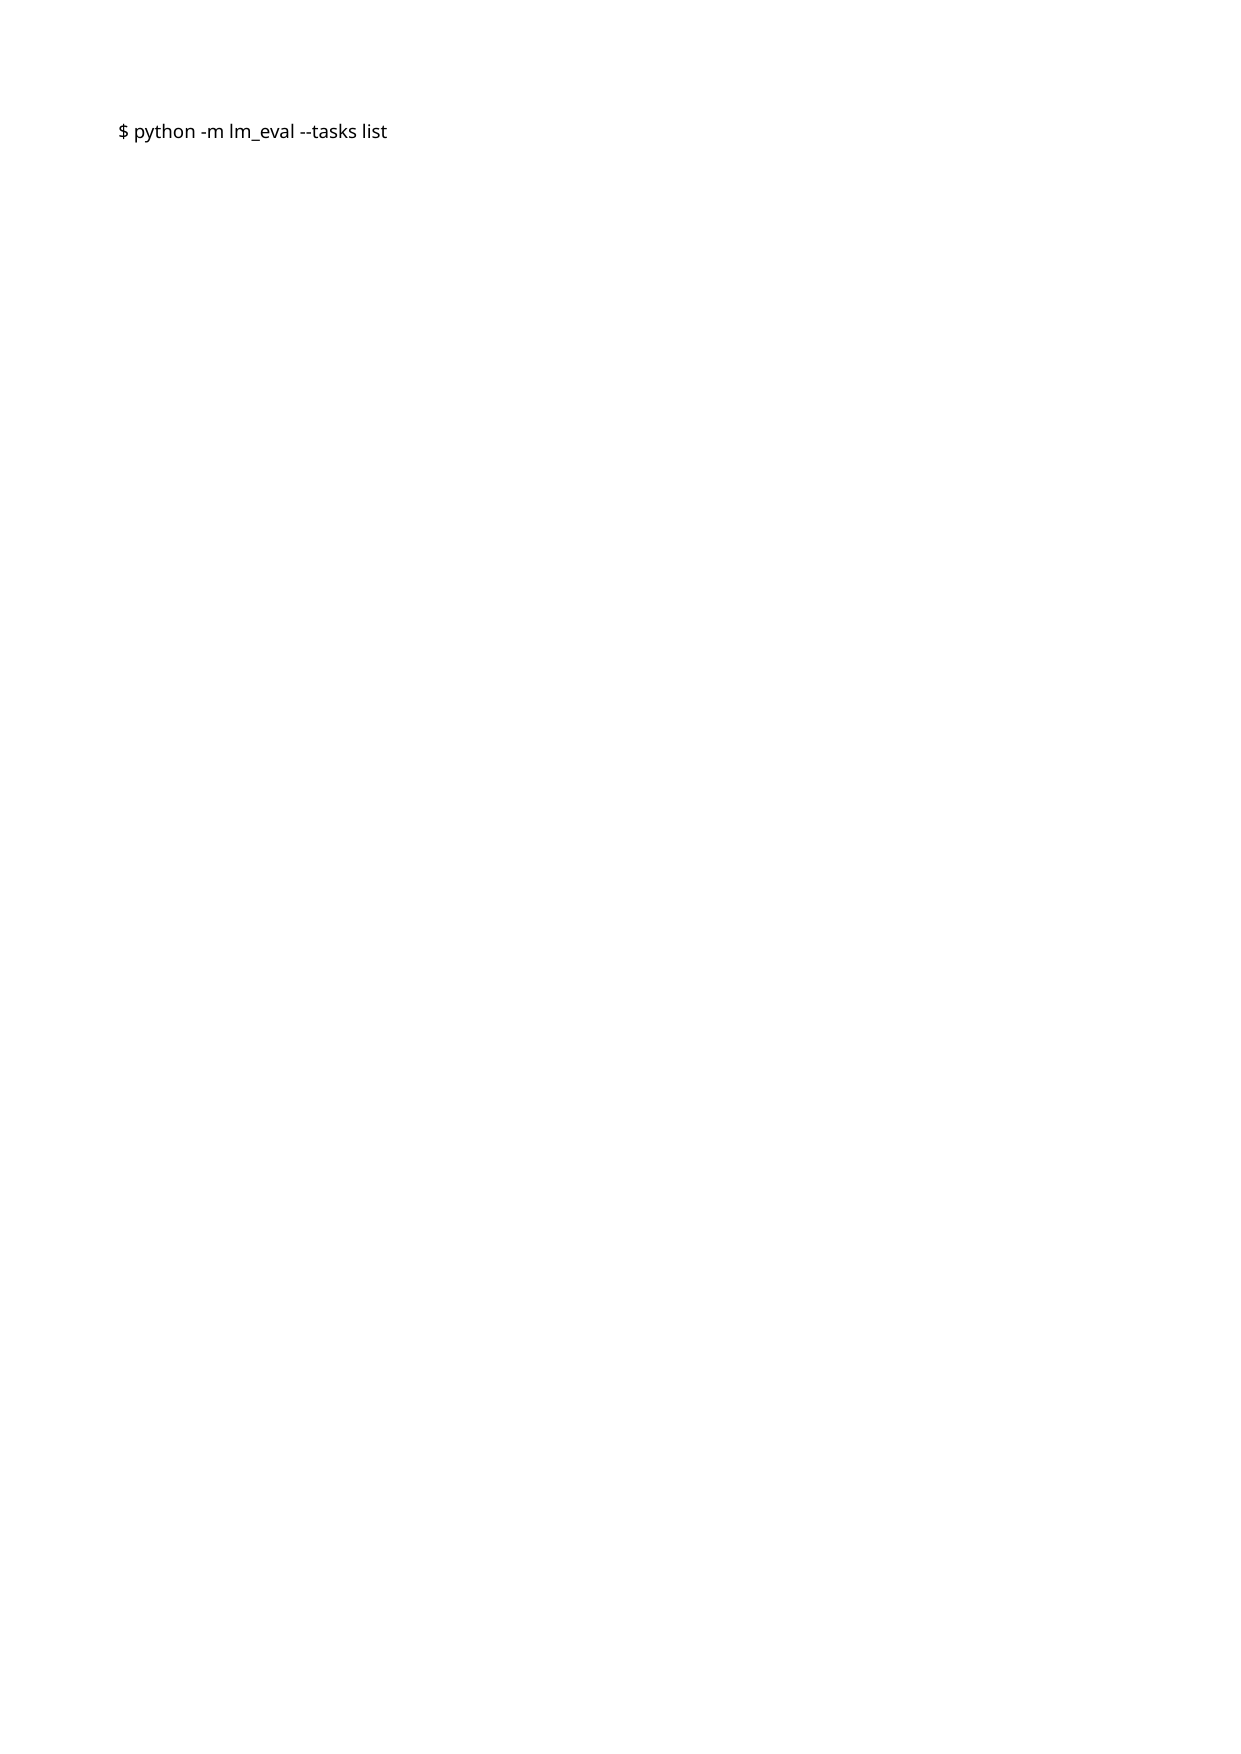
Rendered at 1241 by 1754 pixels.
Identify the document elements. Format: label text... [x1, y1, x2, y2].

text $ python -m lm_eval --tasks list [118, 118, 1122, 144]
